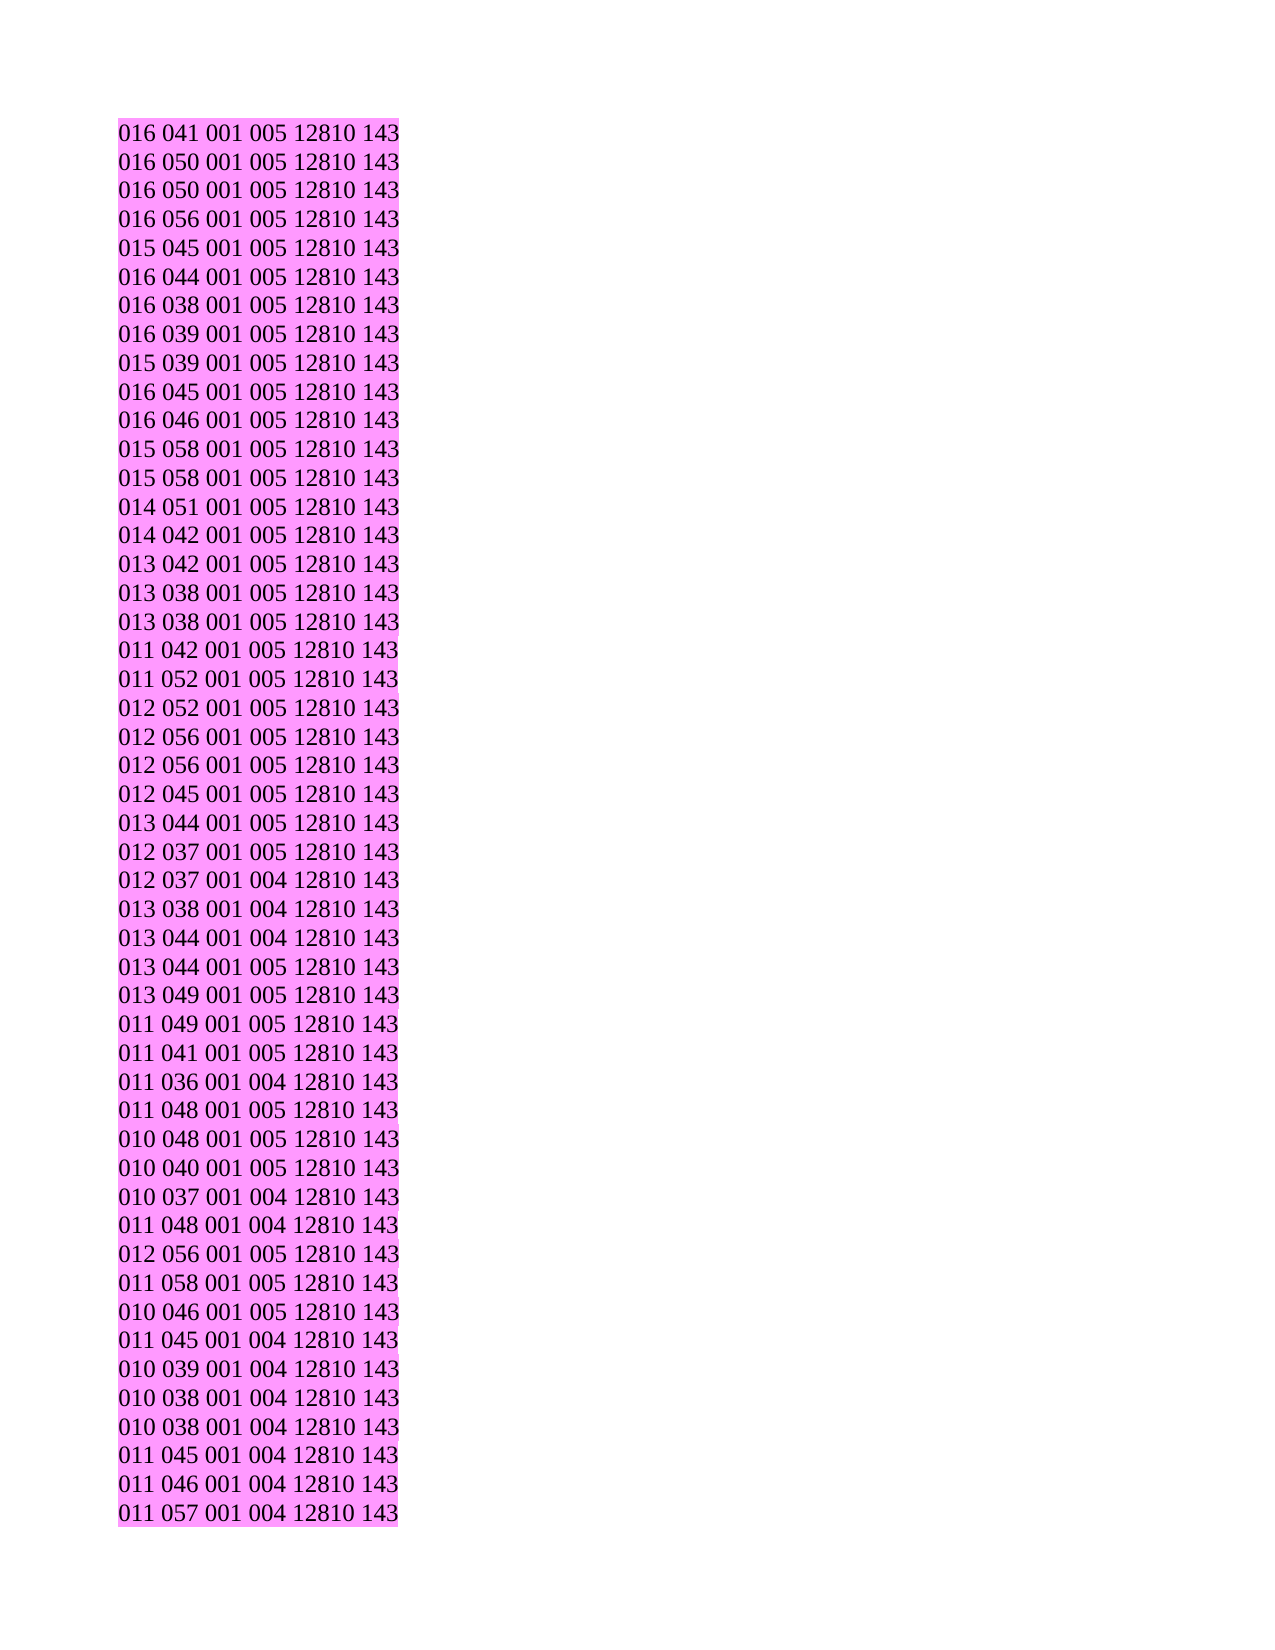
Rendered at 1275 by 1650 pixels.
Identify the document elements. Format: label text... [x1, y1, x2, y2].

text 011 052 001 005 12810 143 [118, 664, 1157, 693]
text 012 056 001 005 12810 143 [118, 1239, 1157, 1268]
text 013 042 001 005 12810 143 [118, 549, 1157, 578]
text 013 038 001 005 12810 143 [118, 607, 1157, 636]
text 011 058 001 005 12810 143 [118, 1268, 1157, 1297]
text 016 038 001 005 12810 143 [118, 291, 1157, 319]
text 016 046 001 005 12810 143 [118, 406, 1157, 434]
text 013 044 001 004 12810 143 [118, 923, 1157, 952]
text 011 048 001 005 12810 143 [118, 1096, 1157, 1124]
text 014 042 001 005 12810 143 [118, 521, 1157, 549]
text 010 039 001 004 12810 143 [118, 1354, 1157, 1383]
text 012 052 001 005 12810 143 [118, 693, 1157, 722]
text 011 057 001 004 12810 143 [118, 1498, 1157, 1527]
text 010 038 001 004 12810 143 [118, 1383, 1157, 1412]
text 013 038 001 005 12810 143 [118, 578, 1157, 607]
text 012 045 001 005 12810 143 [118, 779, 1157, 808]
text 013 049 001 005 12810 143 [118, 981, 1157, 1009]
text 010 037 001 004 12810 143 [118, 1182, 1157, 1211]
text 012 056 001 005 12810 143 [118, 751, 1157, 779]
text 015 058 001 005 12810 143 [118, 463, 1157, 492]
text 016 050 001 005 12810 143 [118, 147, 1157, 176]
text 016 050 001 005 12810 143 [118, 176, 1157, 204]
text 011 042 001 005 12810 143 [118, 636, 1157, 664]
text 011 048 001 004 12810 143 [118, 1211, 1157, 1239]
text 012 037 001 004 12810 143 [118, 866, 1157, 894]
text 015 039 001 005 12810 143 [118, 348, 1157, 377]
text 011 046 001 004 12810 143 [118, 1469, 1157, 1498]
text 010 048 001 005 12810 143 [118, 1124, 1157, 1153]
text 011 045 001 004 12810 143 [118, 1441, 1157, 1469]
text 010 038 001 004 12810 143 [118, 1412, 1157, 1441]
text 013 044 001 005 12810 143 [118, 808, 1157, 837]
text 016 044 001 005 12810 143 [118, 262, 1157, 291]
text 012 037 001 005 12810 143 [118, 837, 1157, 866]
text 016 045 001 005 12810 143 [118, 377, 1157, 406]
text 014 051 001 005 12810 143 [118, 492, 1157, 521]
text 016 039 001 005 12810 143 [118, 319, 1157, 348]
text 015 058 001 005 12810 143 [118, 434, 1157, 463]
text 011 045 001 004 12810 143 [118, 1326, 1157, 1354]
text 012 056 001 005 12810 143 [118, 722, 1157, 751]
text 016 041 001 005 12810 143 [118, 118, 1157, 147]
text 011 041 001 005 12810 143 [118, 1038, 1157, 1067]
text 010 046 001 005 12810 143 [118, 1297, 1157, 1326]
text 016 056 001 005 12810 143 [118, 204, 1157, 233]
text 013 044 001 005 12810 143 [118, 952, 1157, 981]
text 011 049 001 005 12810 143 [118, 1009, 1157, 1038]
text 011 036 001 004 12810 143 [118, 1067, 1157, 1096]
text 015 045 001 005 12810 143 [118, 233, 1157, 262]
text 010 040 001 005 12810 143 [118, 1153, 1157, 1182]
text 013 038 001 004 12810 143 [118, 894, 1157, 923]
